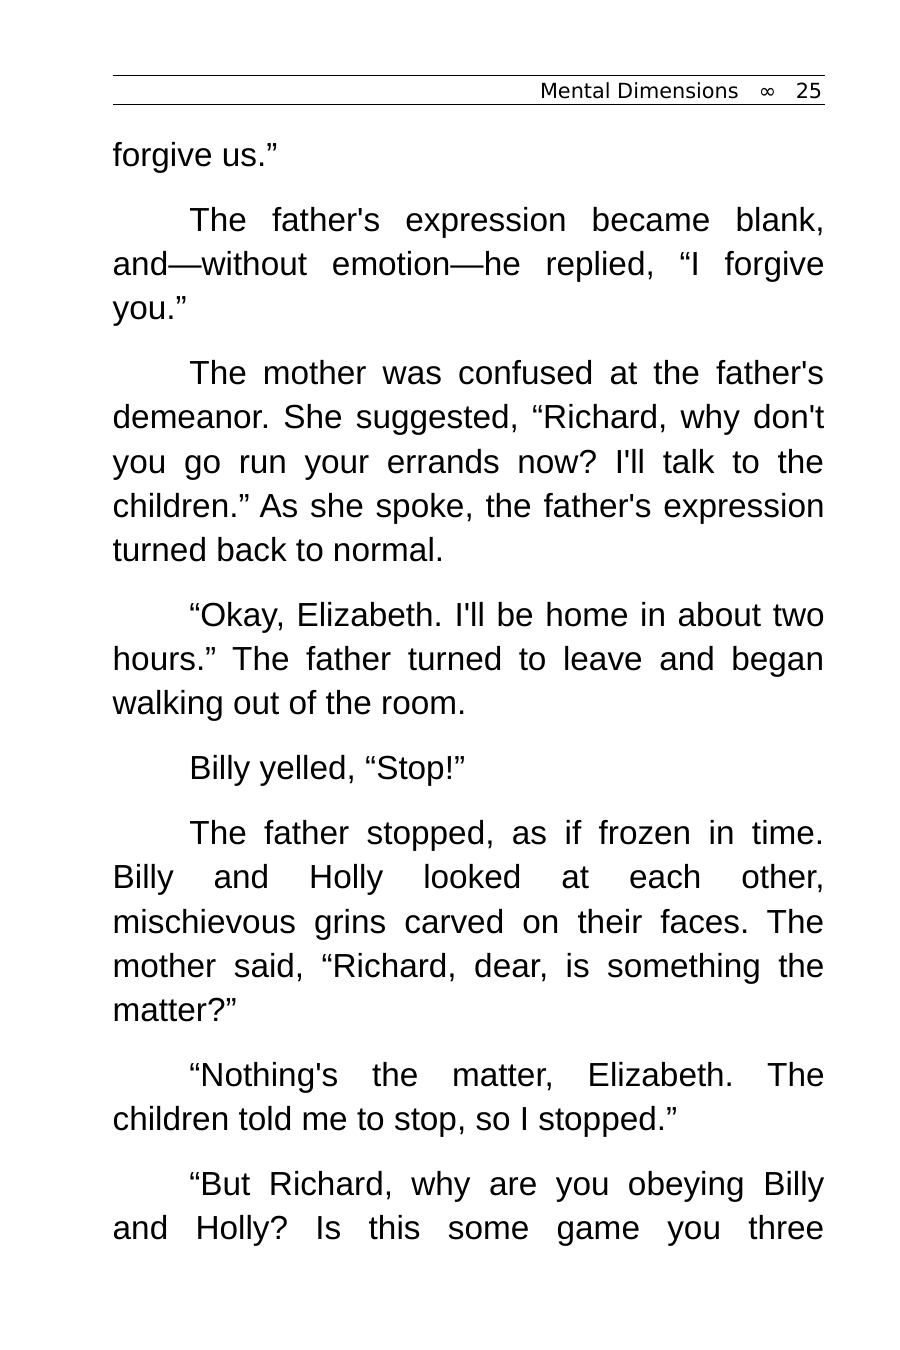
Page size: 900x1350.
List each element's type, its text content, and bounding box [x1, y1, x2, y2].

text The father's expression became blank, and—without emotion—he replied, “I forgive you.” [112, 200, 825, 327]
text forgive us.” [112, 135, 825, 173]
text “Okay, Elizabeth. I'll be home in about two hours.” The father turned to leave and began walking out of the room. [112, 595, 825, 722]
text The father stopped, as if frozen in time. Billy and Holly looked at each other, mischievous grins carved on their faces. The mother said, “Richard, dear, is something the matter?” [112, 813, 825, 1028]
text “Nothing's the matter, Elizabeth. The children told me to stop, so I stopped.” [112, 1055, 825, 1138]
text “But Richard, why are you obeying Billy and Holly? Is this some game you three [112, 1164, 825, 1247]
text Billy yelled, “Stop!” [112, 748, 825, 787]
text The mother was confused at the father's demeanor. She suggested, “Richard, why don't you go run your errands now? I'll talk to the children.” As she spoke, the father's expression turned back to normal. [112, 353, 825, 568]
